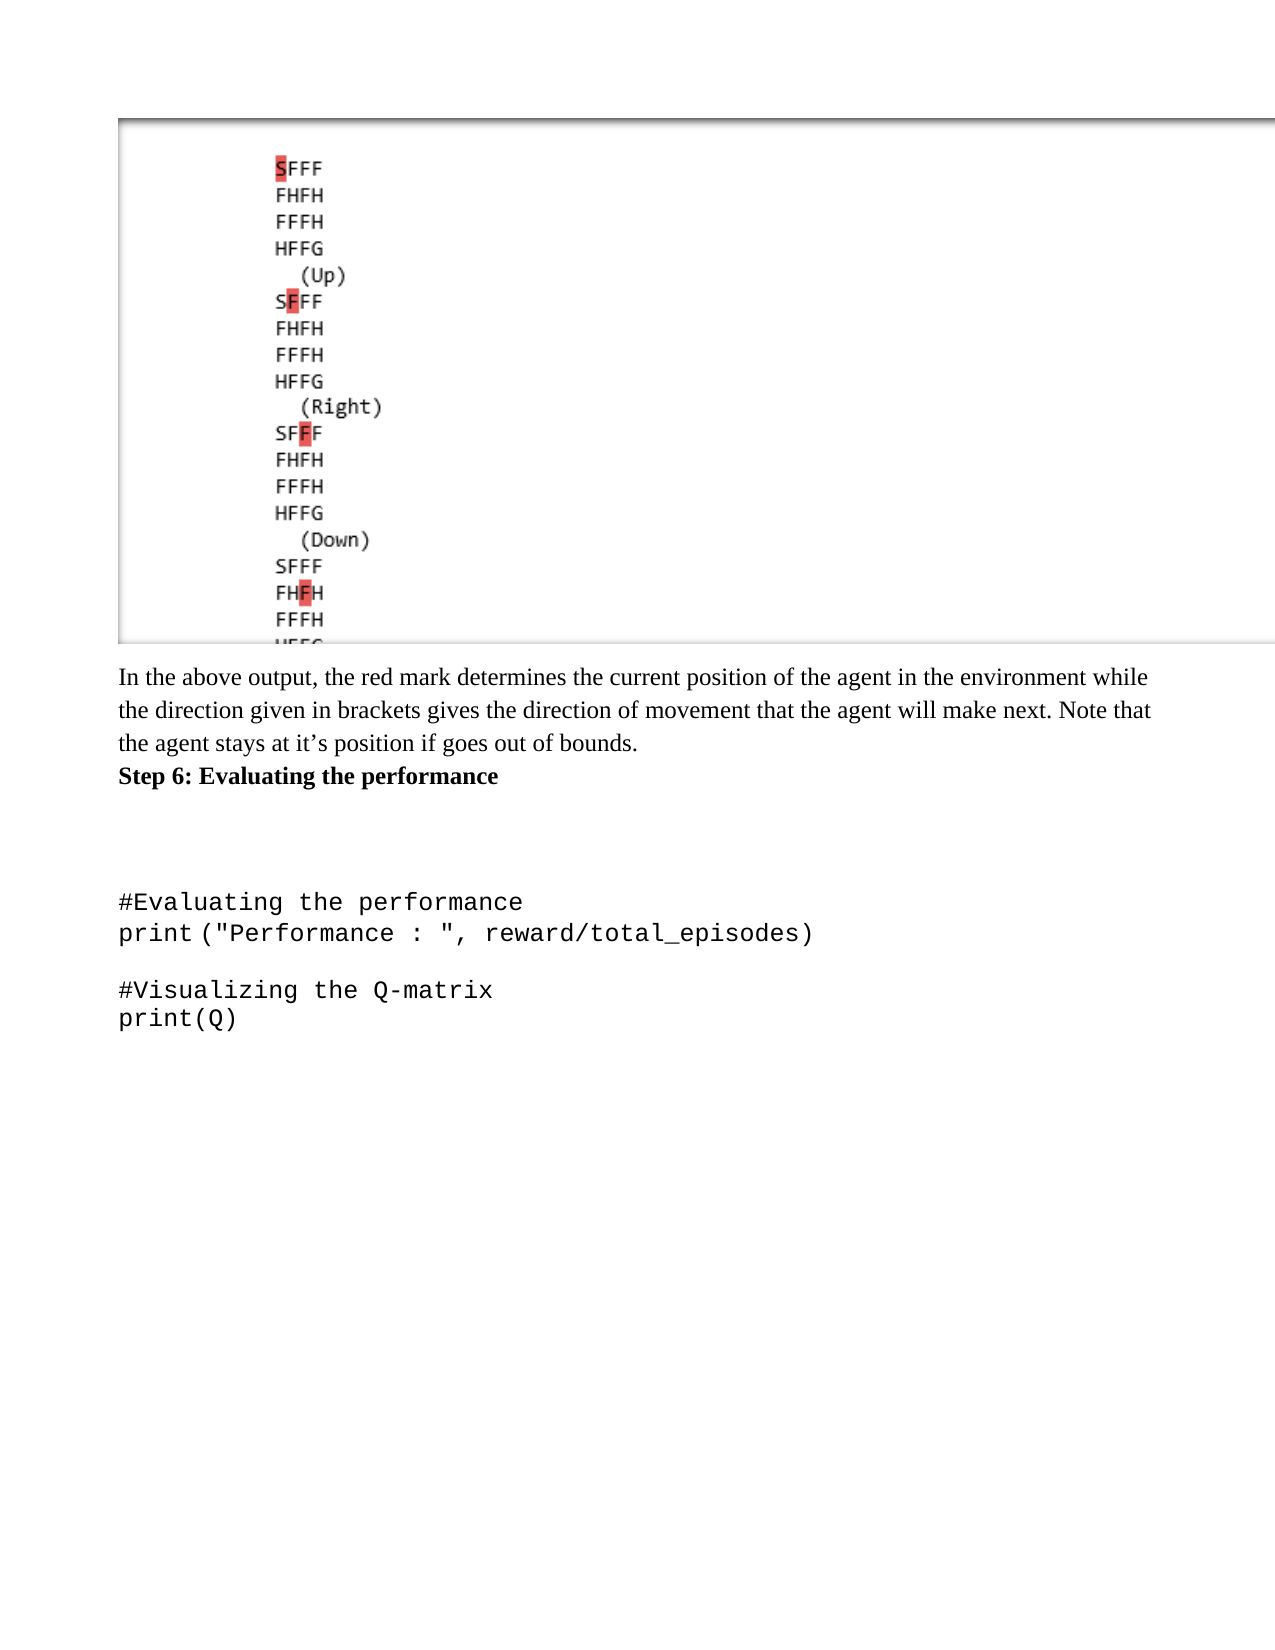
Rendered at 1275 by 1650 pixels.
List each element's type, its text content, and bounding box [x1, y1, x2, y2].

text In the above output, the red mark determines the current position of the agent in the environment while the direction given in brackets gives the direction of movement that the agent will make next. Note that the agent stays at it’s position if goes out of bounds. Step 6: Evaluating the performance [118, 662, 1157, 823]
table_header #Evaluating the performance print ("Performance : ", reward/total_episodes) #Visualizing the Q-matrix print(Q) [118, 889, 826, 1034]
picture [118, 118, 1275, 644]
